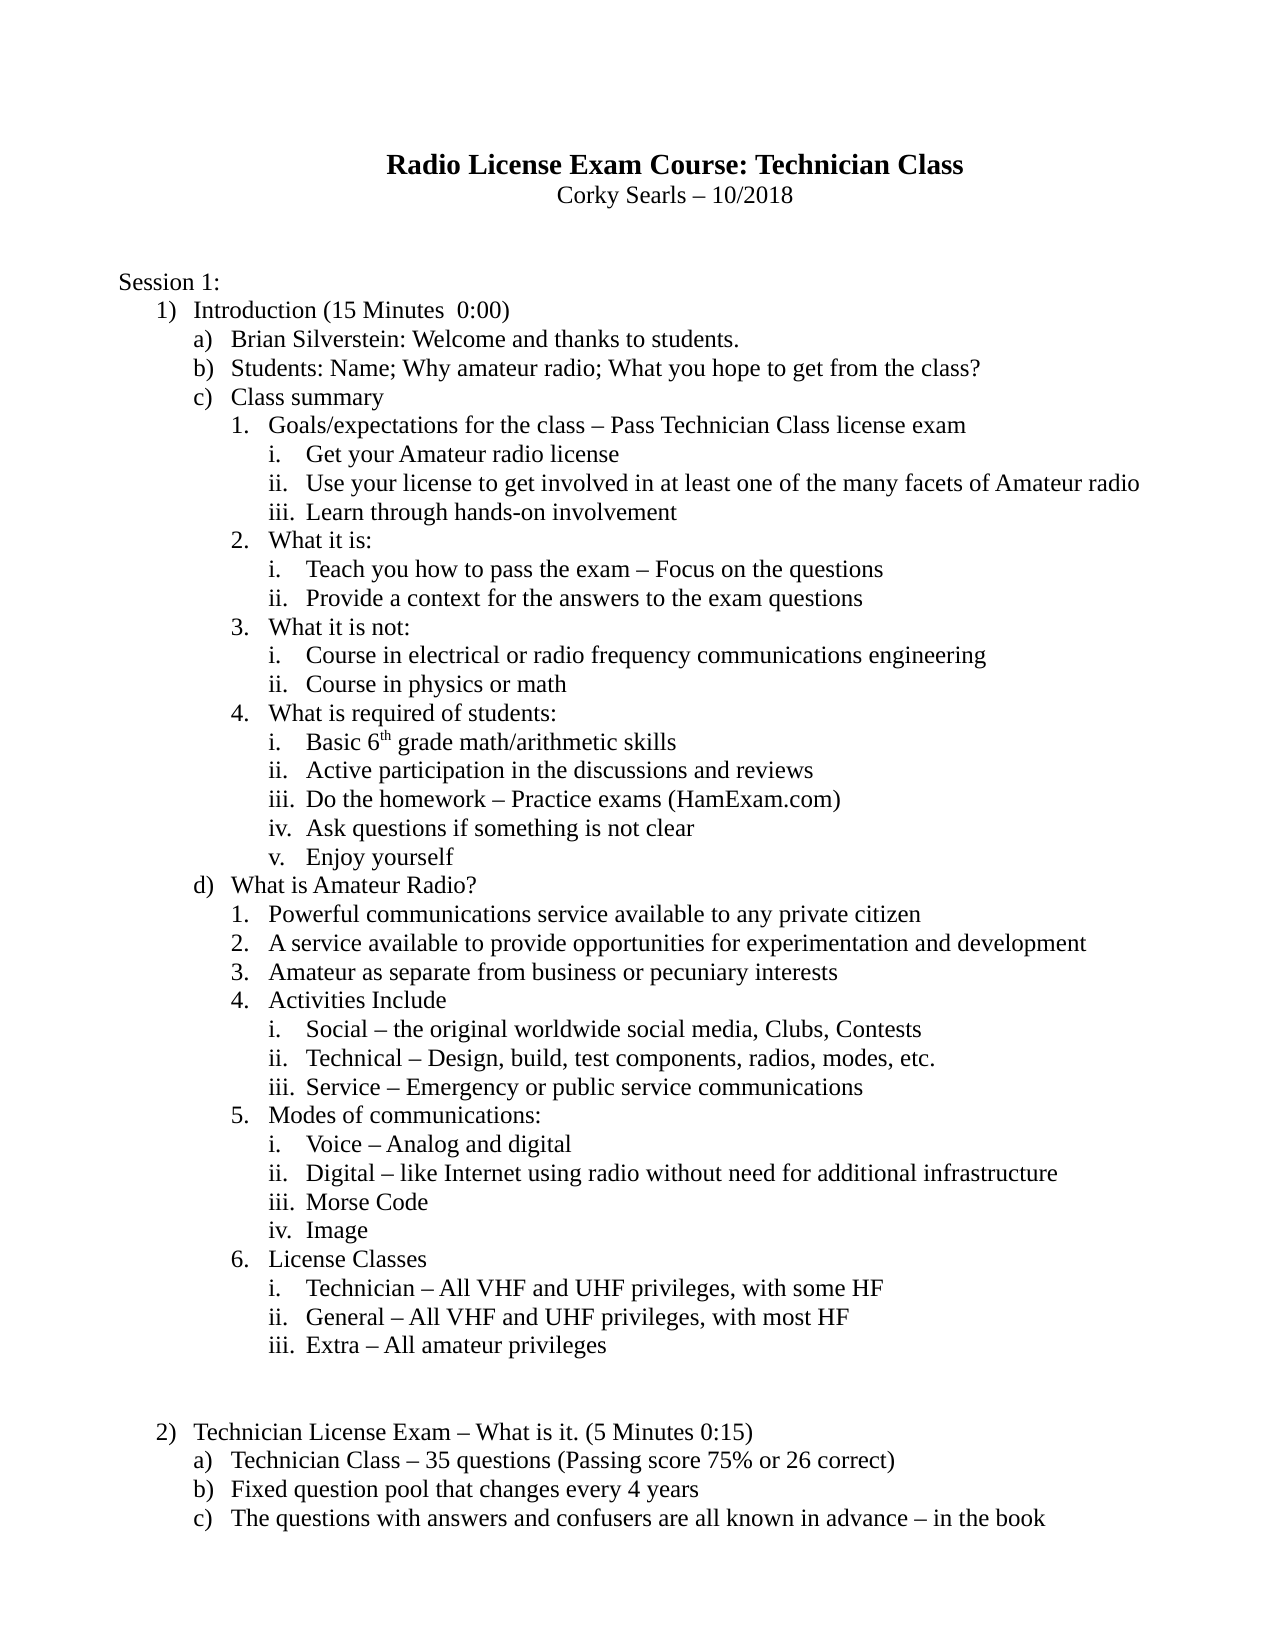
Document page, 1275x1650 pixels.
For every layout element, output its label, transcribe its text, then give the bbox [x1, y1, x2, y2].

list Fixed question pool that changes every 4 years [193, 1474, 1157, 1503]
list Corky Searls – 10/2018 [156, 180, 1157, 209]
list Radio License Exam Course: Technician Class [156, 147, 1157, 180]
list Active participation in the discussions and reviews [268, 755, 1157, 784]
list Modes of communications: [231, 1100, 1157, 1129]
list Introduction (15 Minutes 0:00) [156, 295, 1157, 324]
list Basic 6th grade math/arithmetic skills [268, 727, 1157, 755]
list Provide a context for the answers to the exam questions [268, 583, 1157, 612]
list Activities Include [231, 985, 1157, 1014]
list Social – the original worldwide social media, Clubs, Contests [268, 1014, 1157, 1043]
list Use your license to get involved in at least one of the many facets of Amateur radio [268, 468, 1157, 497]
list Course in physics or math [268, 669, 1157, 698]
list Technician Class – 35 questions (Passing score 75% or 26 correct) [193, 1445, 1157, 1474]
list Powerful communications service available to any private citizen [231, 899, 1157, 928]
list Students: Name; Why amateur radio; What you hope to get from the class? [193, 353, 1157, 382]
list What it is not: [231, 612, 1157, 640]
list Image [268, 1215, 1157, 1244]
list A service available to provide opportunities for experimentation and development [231, 928, 1157, 957]
list General – All VHF and UHF privileges, with most HF [268, 1302, 1157, 1330]
list Course in electrical or radio frequency communications engineering [268, 640, 1157, 669]
list Extra – All amateur privileges [268, 1330, 1157, 1417]
list Teach you how to pass the exam – Focus on the questions [268, 554, 1157, 583]
list Technician License Exam – What is it. (5 Minutes 0:15) [156, 1417, 1157, 1445]
list The questions with answers and confusers are all known in advance – in the book [193, 1503, 1157, 1532]
list Goals/expectations for the class – Pass Technician Class license exam [231, 410, 1157, 439]
list Enjoy yourself [268, 842, 1157, 870]
list Ask questions if something is not clear [268, 813, 1157, 842]
list Amateur as separate from business or pecuniary interests [231, 957, 1157, 985]
list Voice – Analog and digital [268, 1129, 1157, 1158]
list License Classes [231, 1244, 1157, 1273]
list Do the homework – Practice exams (HamExam.com) [268, 784, 1157, 813]
list Technician – All VHF and UHF privileges, with some HF [268, 1273, 1157, 1302]
list Service – Emergency or public service communications [268, 1072, 1157, 1100]
list Digital – like Internet using radio without need for additional infrastructure [268, 1158, 1157, 1187]
list Technical – Design, build, test components, radios, modes, etc. [268, 1043, 1157, 1072]
text Session 1: [118, 267, 1157, 295]
list Morse Code [268, 1187, 1157, 1215]
list Learn through hands-on involvement [268, 497, 1157, 525]
list Class summary [193, 382, 1157, 410]
list What it is: [231, 525, 1157, 554]
list What is required of students: [231, 698, 1157, 727]
list Brian Silverstein: Welcome and thanks to students. [193, 324, 1157, 353]
list Get your Amateur radio license [268, 439, 1157, 468]
list What is Amateur Radio? [193, 870, 1157, 899]
